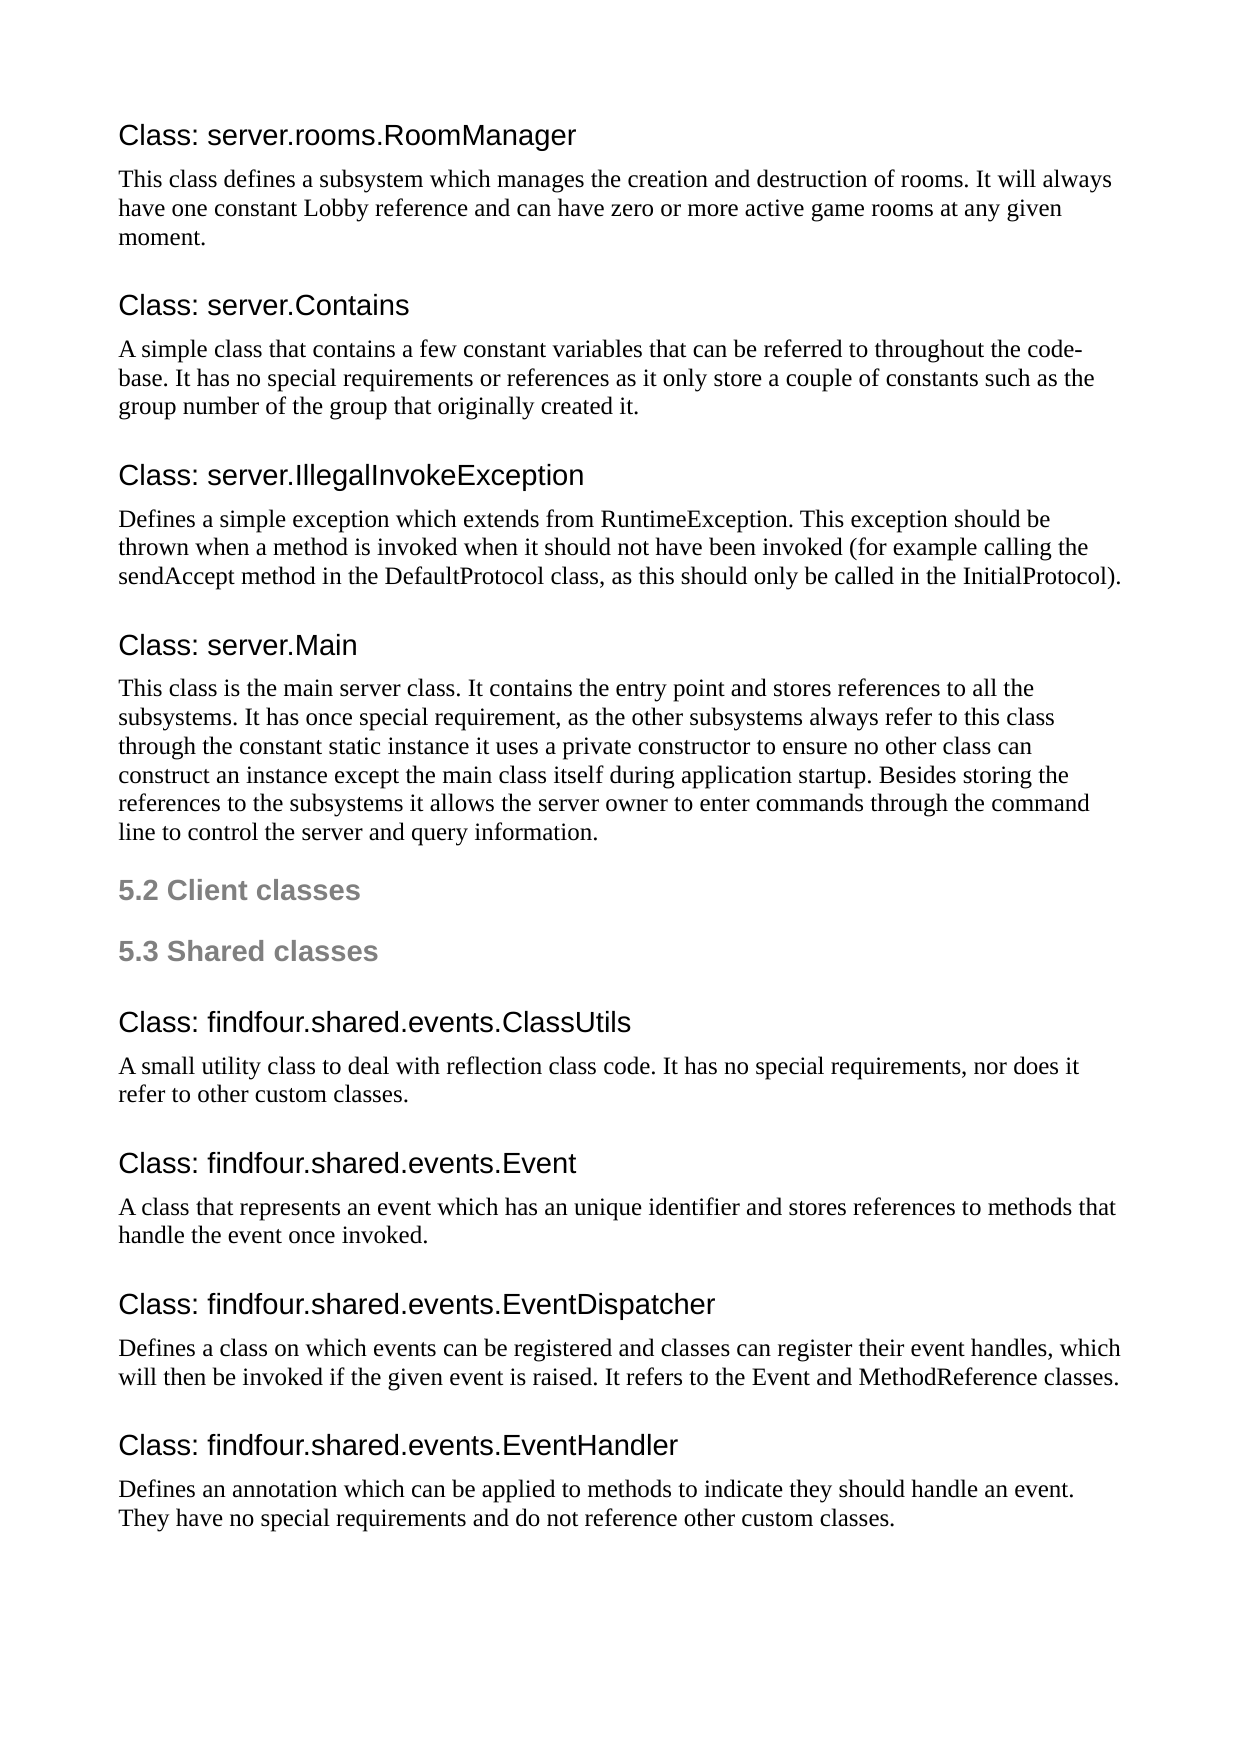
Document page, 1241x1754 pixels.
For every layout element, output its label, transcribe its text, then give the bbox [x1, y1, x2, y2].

text Defines a simple exception which extends from RuntimeException. This exception should be thrown when a method is invoked when it should not have been invoked (for example calling the sendAccept method in the DefaultProtocol class, as this should only be called in the InitialProtocol). [118, 504, 1122, 590]
subtitle Class: server.Main [118, 627, 1122, 661]
subtitle Class: server.rooms.RoomManager [118, 118, 1122, 152]
subtitle 5.3 Shared classes [118, 934, 1122, 967]
subtitle Class: server.Contains [118, 288, 1122, 321]
text Defines an annotation which can be applied to methods to indicate they should handle an event. They have no special requirements and do not reference other custom classes. [118, 1474, 1122, 1531]
subtitle Class: findfour.shared.events.ClassUtils [118, 1005, 1122, 1038]
subtitle Class: server.IllegalInvokeException [118, 458, 1122, 491]
text A simple class that contains a few constant variables that can be referred to throughout the code-base. It has no special requirements or references as it only store a couple of constants such as the group number of the group that originally created it. [118, 334, 1122, 420]
subtitle 5.2 Client classes [118, 873, 1122, 907]
subtitle Class: findfour.shared.events.EventDispatcher [118, 1287, 1122, 1320]
subtitle Class: findfour.shared.events.EventHandler [118, 1428, 1122, 1461]
text This class is the main server class. It contains the entry point and stores references to all the subsystems. It has once special requirement, as the other subsystems always refer to this class through the constant static instance it uses a private constructor to ensure no other class can construct an instance except the main class itself during application startup. Besides storing the references to the subsystems it allows the server owner to enter commands through the command line to control the server and query information. [118, 673, 1122, 846]
subtitle Class: findfour.shared.events.Event [118, 1146, 1122, 1179]
text This class defines a subsystem which manages the creation and destruction of rooms. It will always have one constant Lobby reference and can have zero or more active game rooms at any given moment. [118, 164, 1122, 250]
text A small utility class to deal with reflection class code. It has no special requirements, nor does it refer to other custom classes. [118, 1051, 1122, 1108]
text A class that represents an event which has an unique identifier and stores references to methods that handle the event once invoked. [118, 1192, 1122, 1249]
text Defines a class on which events can be registered and classes can register their event handles, which will then be invoked if the given event is raised. It refers to the Event and MethodReference classes. [118, 1333, 1122, 1390]
